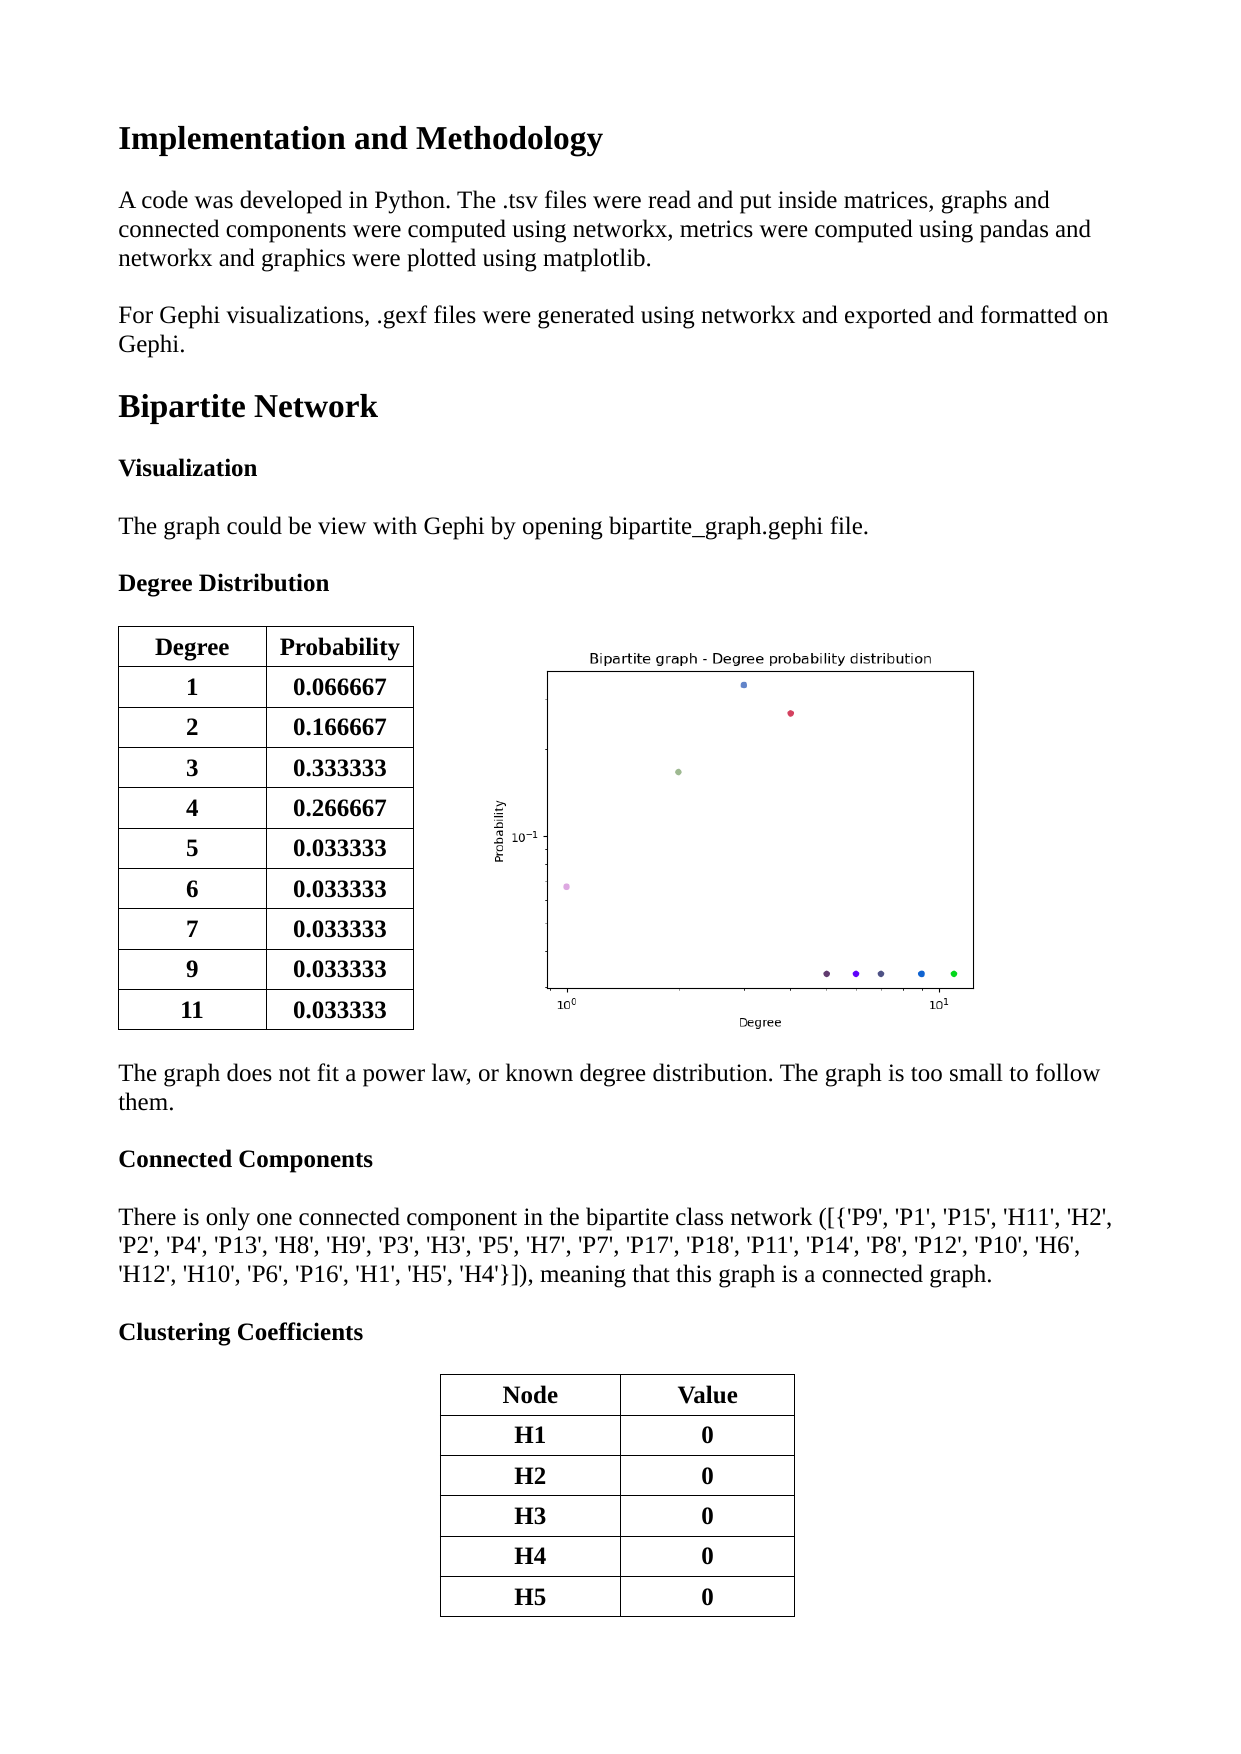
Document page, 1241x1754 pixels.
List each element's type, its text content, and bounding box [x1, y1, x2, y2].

text There is only one connected component in the bipartite class network ([{'P9', 'P1', 'P15', 'H11', 'H2', 'P2', 'P4', 'P13', 'H8', 'H9', 'P3', 'H3', 'P5', 'H7', 'P7', 'P17', 'P18', 'P11', 'P14', 'P8', 'P12', 'P10', 'H6', 'H12', 'H10', 'P6', 'P16', 'H1', 'H5', 'H4'}]), meaning that this graph is a connected graph. [118, 1202, 1122, 1288]
table_cell 0.033333 [267, 950, 413, 989]
table_cell 11 [119, 990, 266, 1029]
text The graph could be view with Gephi by opening bipartite_graph.gephi file. [118, 511, 1122, 540]
table_header Node [441, 1375, 620, 1414]
table_cell 2 [119, 708, 266, 747]
table_cell 0.033333 [267, 869, 413, 908]
table_cell 0 [621, 1416, 794, 1455]
table_cell 0.166667 [267, 708, 413, 747]
table_cell 0 [621, 1577, 794, 1616]
text Visualization [118, 453, 1122, 482]
text Connected Components [118, 1144, 1122, 1173]
text Implementation and Methodology [118, 118, 1122, 156]
table_cell 0.033333 [267, 829, 413, 868]
table_cell H4 [441, 1537, 620, 1576]
text Clustering Coefficients [118, 1317, 1122, 1346]
table_header Degree [119, 627, 266, 666]
table_cell 6 [119, 869, 266, 908]
table_cell 7 [119, 909, 266, 948]
table_cell 0.333333 [267, 748, 413, 787]
table_cell 0.033333 [267, 909, 413, 948]
table_cell H5 [441, 1577, 620, 1616]
text A code was developed in Python. The .tsv files were read and put inside matrices, graphs and connected components were computed using networkx, metrics were computed using pandas and networkx and graphics were plotted using matplotlib. [118, 185, 1122, 271]
table_cell 0.033333 [267, 990, 413, 1029]
table_header Probability [267, 627, 413, 666]
text Degree Distribution [118, 568, 1122, 597]
table_cell 0.066667 [267, 667, 413, 707]
table_cell 0 [621, 1456, 794, 1495]
table_cell 5 [119, 829, 266, 868]
table_cell H2 [441, 1456, 620, 1495]
table_cell 9 [119, 950, 266, 989]
table_cell 0.266667 [267, 788, 413, 828]
table_cell 4 [119, 788, 266, 828]
table_header Value [621, 1375, 794, 1414]
table_cell 0 [621, 1496, 794, 1536]
picture [478, 621, 1028, 1033]
table_cell 1 [119, 667, 266, 707]
table_cell 3 [119, 748, 266, 787]
text Bipartite Network [118, 386, 1122, 425]
table_cell H1 [441, 1416, 620, 1455]
table_cell 0 [621, 1537, 794, 1576]
text The graph does not fit a power law, or known degree distribution. The graph is too small to follow them. [118, 1058, 1122, 1116]
table_cell H3 [441, 1496, 620, 1536]
text For Gephi visualizations, .gexf files were generated using networkx and exported and formatted on Gephi. [118, 300, 1122, 358]
